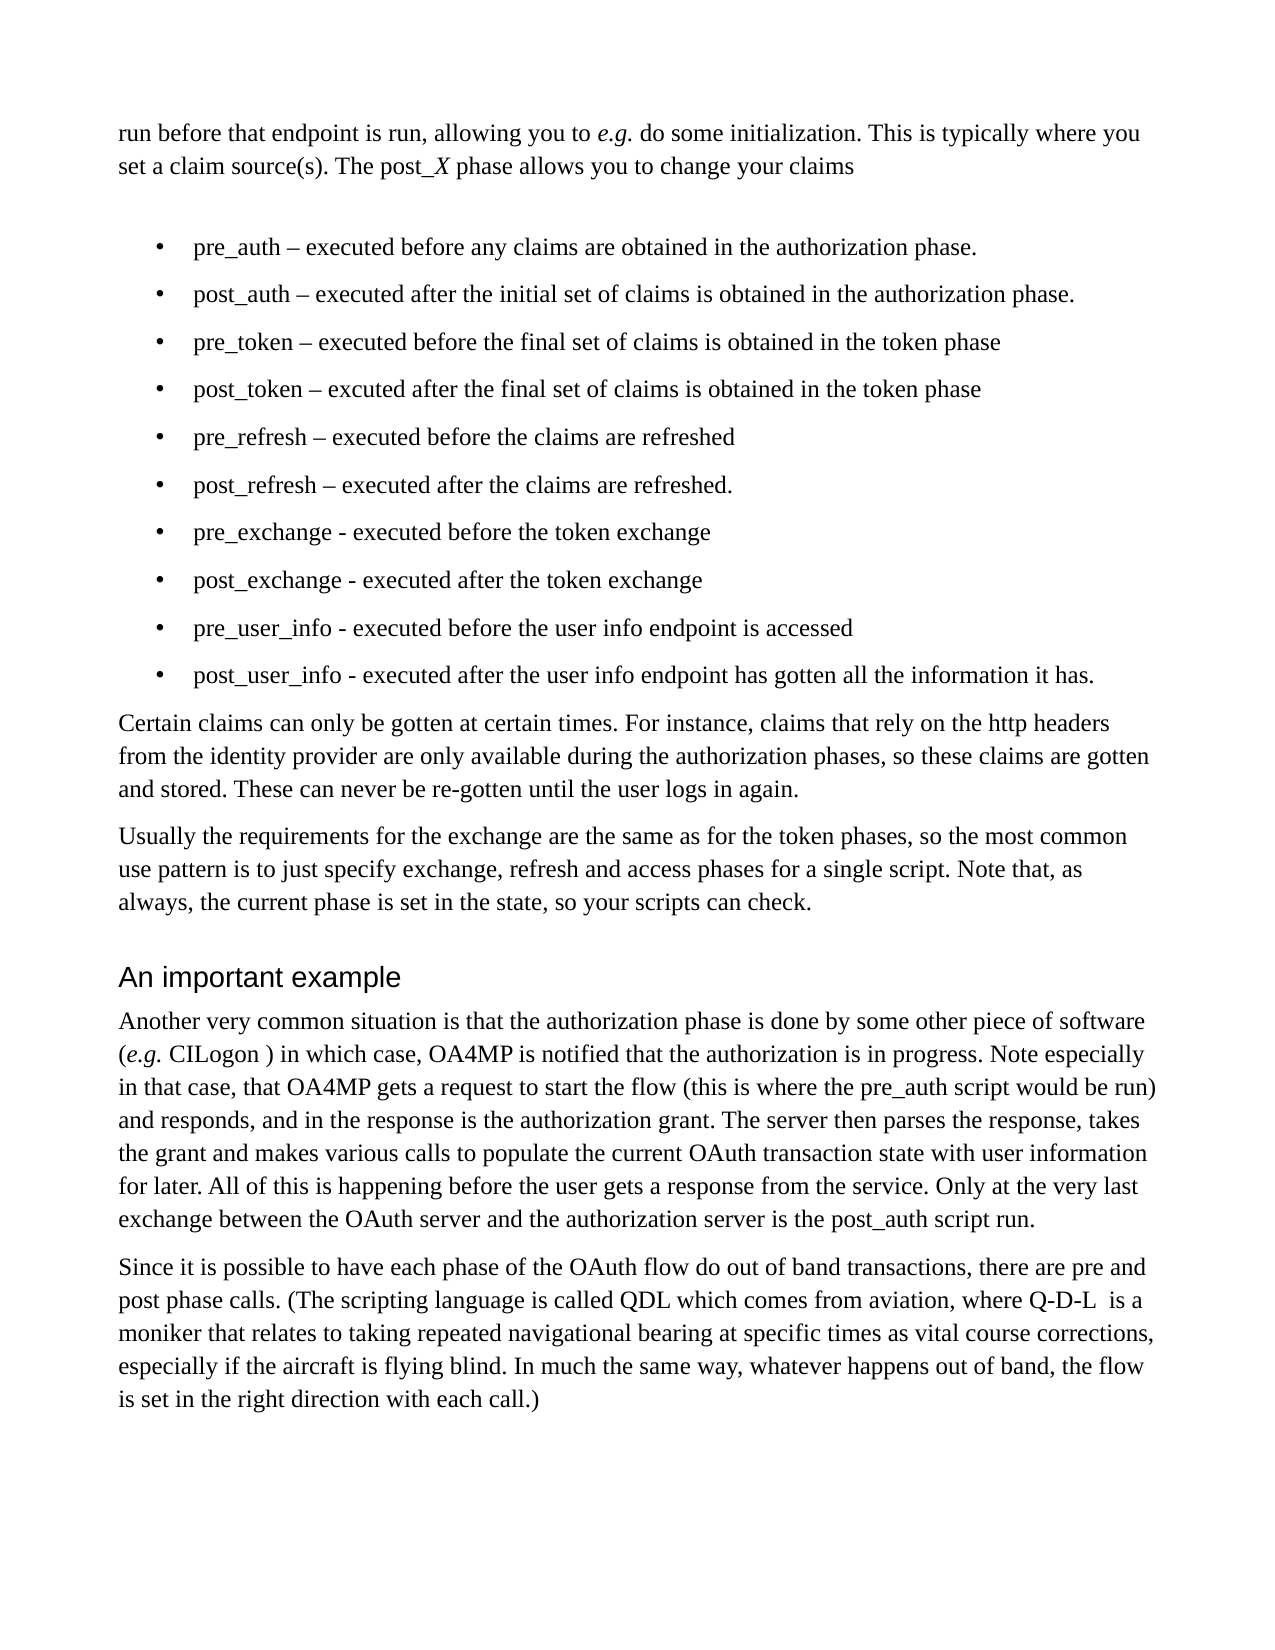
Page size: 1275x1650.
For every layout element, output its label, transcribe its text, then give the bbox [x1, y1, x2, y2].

list pre_refresh – executed before the claims are refreshed [156, 422, 1157, 451]
list pre_token – executed before the final set of claims is obtained in the token phase [156, 327, 1157, 356]
text Another very common situation is that the authorization phase is done by some other piece of software (e.g. CILogon ) in which case, OA4MP is notified that the authorization is in progress. Note especially in that case, that OA4MP gets a request to start the flow (this is where the pre_auth script would be run) and responds, and in the response is the authorization grant. The server then parses the response, takes the grant and makes various calls to populate the current OAuth transaction state with user information for later. All of this is happening before the user gets a response from the service. Only at the very last exchange between the OAuth server and the authorization server is the post_auth script run. [118, 1006, 1157, 1233]
text Usually the requirements for the exchange are the same as for the token phases, so the most common use pattern is to just specify exchange, refresh and access phases for a single script. Note that, as always, the current phase is set in the state, so your scripts can check. [118, 821, 1157, 916]
text Since it is possible to have each phase of the OAuth flow do out of band transactions, there are pre and post phase calls. (The scripting language is called QDL which comes from aviation, where Q-D-L is a moniker that relates to taking repeated navigational bearing at specific times as vital course corrections, especially if the aircraft is flying blind. In much the same way, whatever happens out of band, the flow is set in the right direction with each call.) [118, 1252, 1157, 1413]
subtitle An important example [118, 960, 1157, 994]
list pre_exchange - executed before the token exchange [156, 517, 1157, 546]
list post_user_info - executed after the user info endpoint has gotten all the information it has. [156, 660, 1157, 689]
list post_exchange - executed after the token exchange [156, 565, 1157, 594]
list post_auth – executed after the initial set of claims is obtained in the authorization phase. [156, 279, 1157, 308]
list pre_user_info - executed before the user info endpoint is accessed [156, 613, 1157, 641]
text Certain claims can only be gotten at certain times. For instance, claims that rely on the http headers from the identity provider are only available during the authorization phases, so these claims are gotten and stored. These can never be re-gotten until the user logs in again. [118, 708, 1157, 803]
list post_token – excuted after the final set of claims is obtained in the token phase [156, 374, 1157, 403]
list pre_auth – executed before any claims are obtained in the authorization phase. [156, 232, 1157, 261]
list post_refresh – executed after the claims are refreshed. [156, 470, 1157, 498]
text run before that endpoint is run, allowing you to e.g. do some initialization. This is typically where you set a claim source(s). The post_X phase allows you to change your claims [118, 118, 1157, 213]
